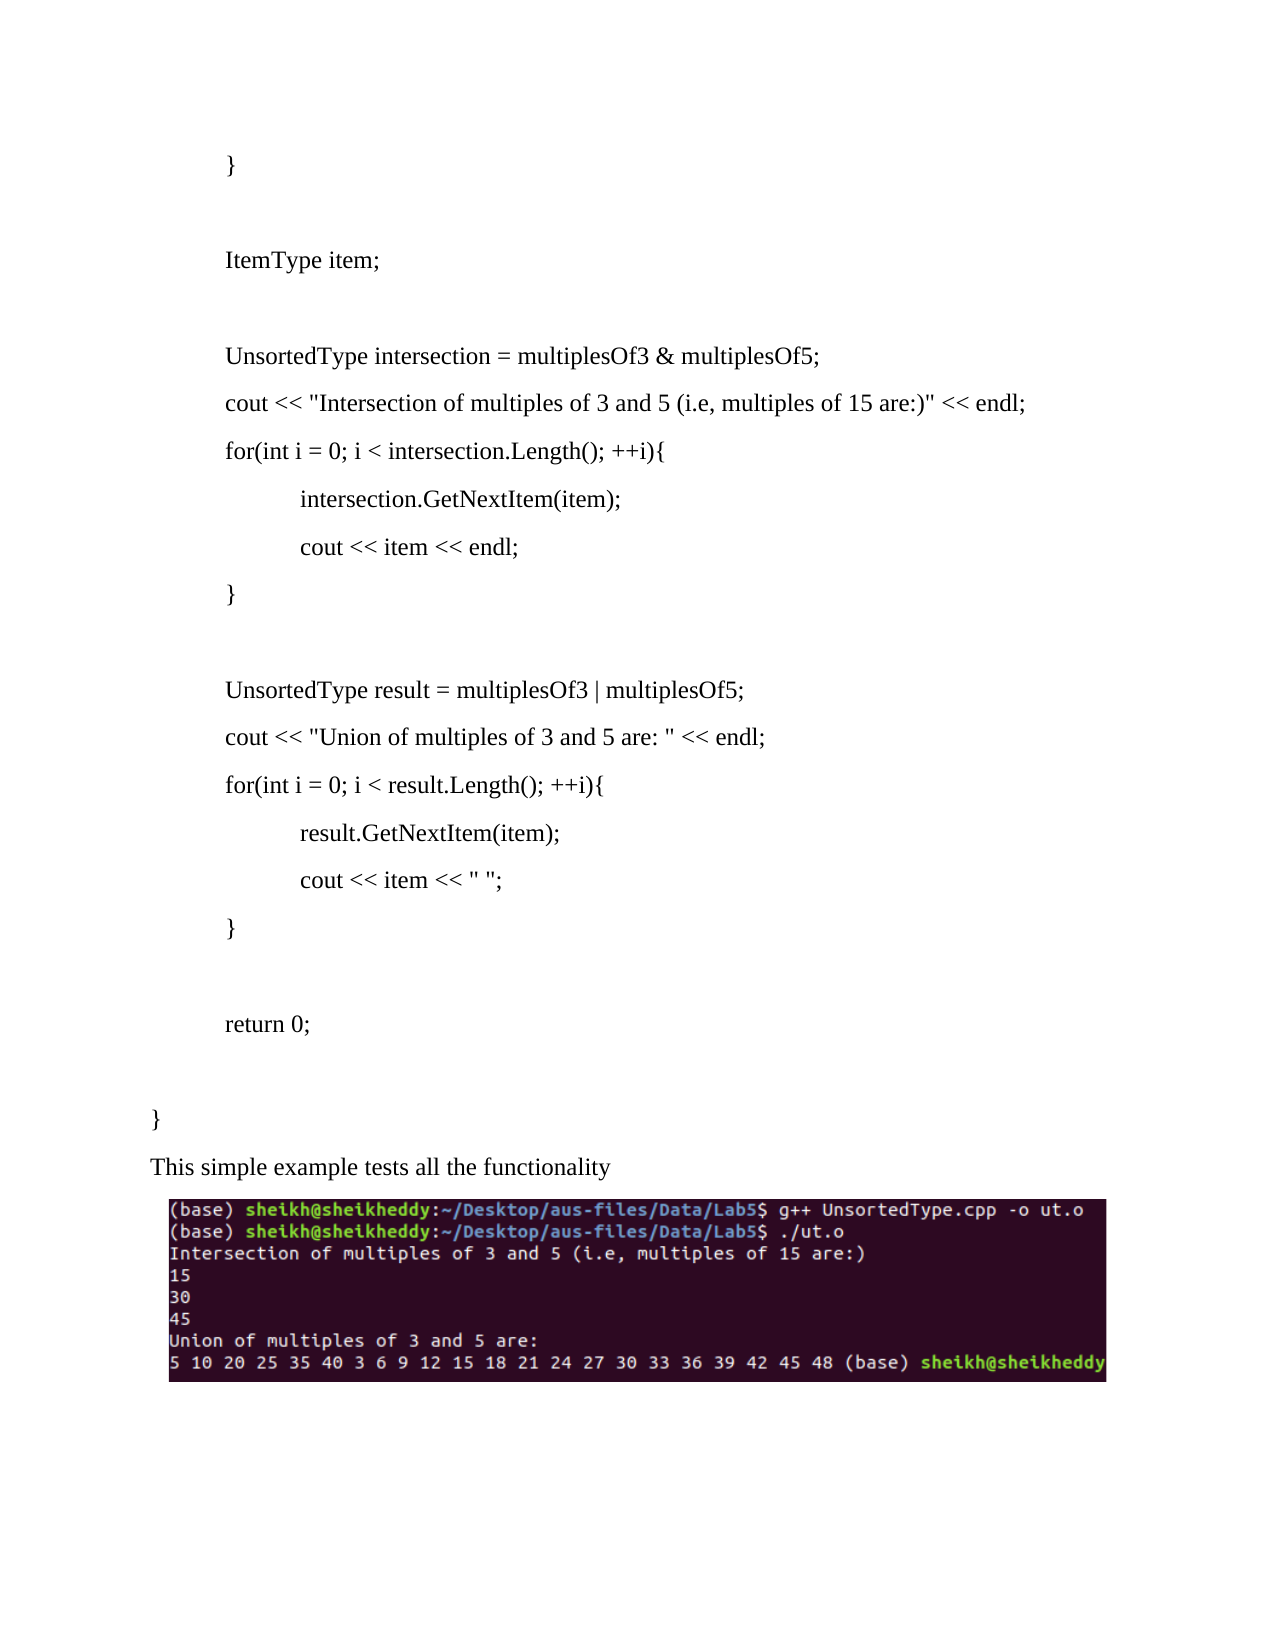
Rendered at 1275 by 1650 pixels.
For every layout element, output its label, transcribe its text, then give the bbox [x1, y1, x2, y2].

text return 0; [150, 1009, 1087, 1037]
text for(int i = 0; i < intersection.Length(); ++i){ [150, 436, 1087, 465]
picture [168, 1199, 1107, 1382]
text cout << "Union of multiples of 3 and 5 are: " << endl; [150, 722, 1087, 751]
text This simple example tests all the functionality [150, 1152, 1087, 1181]
text intersection.GetNextItem(item); [150, 484, 1087, 513]
text } [150, 579, 1087, 608]
text result.GetNextItem(item); [150, 818, 1087, 847]
text } [150, 150, 1087, 179]
text cout << item << " "; [150, 866, 1087, 894]
text UnsortedType intersection = multiplesOf3 & multiplesOf5; [150, 341, 1087, 369]
text cout << item << endl; [150, 532, 1087, 560]
text cout << "Intersection of multiples of 3 and 5 (i.e, multiples of 15 are:)" << endl; [150, 388, 1087, 417]
text UnsortedType result = multiplesOf3 | multiplesOf5; [150, 675, 1087, 703]
text for(int i = 0; i < result.Length(); ++i){ [150, 770, 1087, 799]
text } [150, 913, 1087, 942]
text } [150, 1104, 1087, 1133]
text ItemType item; [150, 245, 1087, 274]
